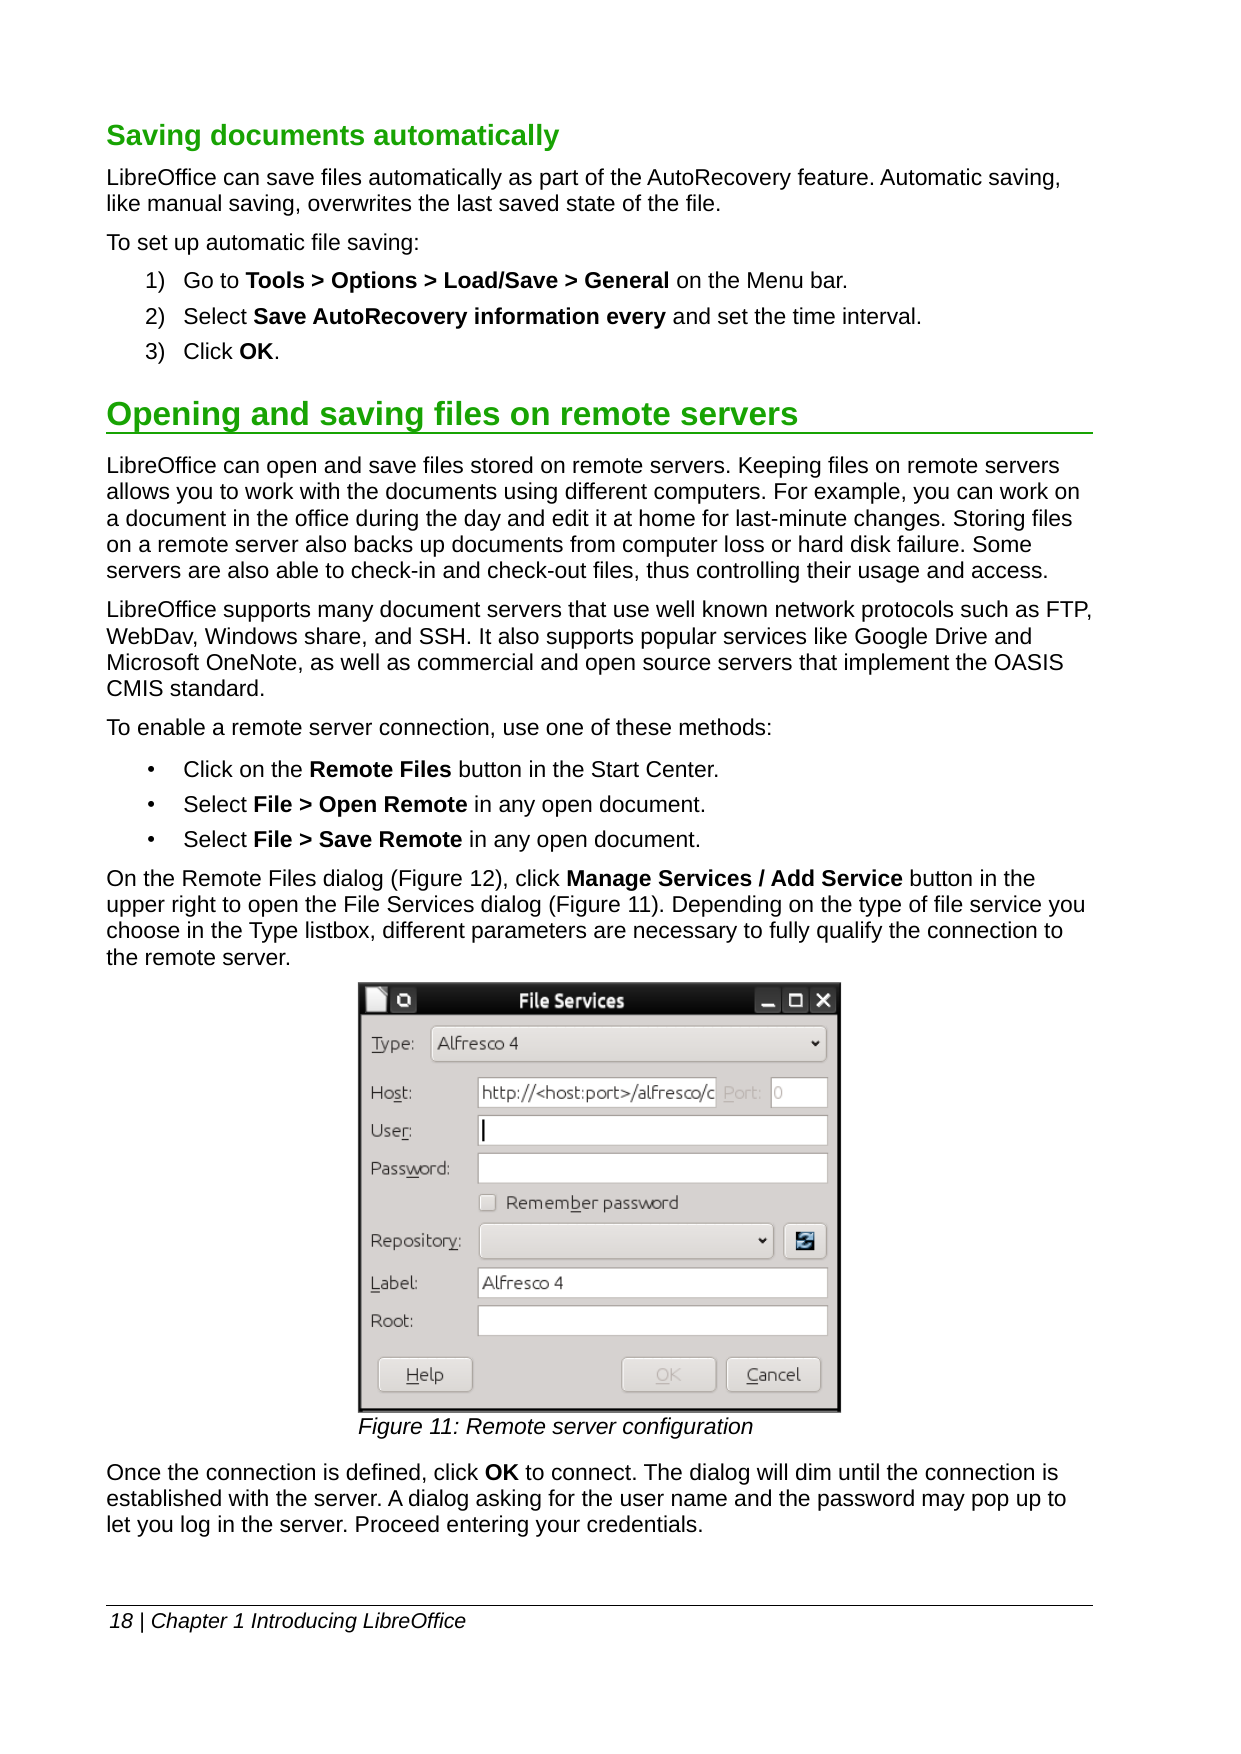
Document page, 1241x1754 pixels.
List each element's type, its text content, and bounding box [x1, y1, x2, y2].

text On the Remote Files dialog (Figure 12), click Manage Services / Add Service button in the upper right to open the File Services dialog (Figure 11). Depending on the type of file service you choose in the Type listbox, different parameters are necessary to fully qualify the connection to the remote server. [106, 864, 1093, 970]
subtitle Opening and saving files on remote servers [106, 394, 1093, 432]
list Select Save AutoRecovery information every and set the time interval. [165, 303, 1093, 329]
text To set up automatic file saving: [106, 229, 1093, 255]
text LibreOffice can open and save files stored on remote servers. Keeping files on remote servers allows you to work with the documents using different computers. For example, you can work on a document in the office during the day and edit it at home for last-minute changes. Storing files on a remote server also backs up documents from computer loss or hard disk failure. Some servers are also able to check-in and check-out files, thus controlling their usage and access. [106, 452, 1093, 584]
text LibreOffice can save files automatically as part of the AutoRecovery feature. Automatic saving, like manual saving, overwrites the last saved state of the file. [106, 163, 1093, 216]
text To enable a remote server connection, use one of these methods: [106, 714, 1093, 741]
picture [357, 982, 842, 1413]
list Click on the Remote Files button in the Start Center. [144, 753, 1093, 782]
subtitle Saving documents automatically [106, 118, 1093, 152]
text Figure 11: Remote server configuration [358, 1413, 841, 1439]
list Select File > Open Remote in any open document. [144, 788, 1093, 817]
text LibreOffice supports many document servers that use well known network protocols such as FTP, WebDav, Windows share, and SSH. It also supports popular services like Google Drive and Microsoft OneNote, as well as commercial and open source servers that implement the OASIS CMIS standard. [106, 596, 1093, 702]
list Go to Tools > Options > Load/Save > General on the Menu bar. [165, 267, 1093, 294]
text Once the connection is defined, click OK to connect. The dialog will dim until the connection is established with the server. A dialog asking for the user name and the password may pop up to let you log in the server. Proceed entering your credentials. [106, 1458, 1093, 1538]
list Select File > Save Remote in any open document. [144, 823, 1093, 856]
list Click OK. [165, 338, 1093, 364]
